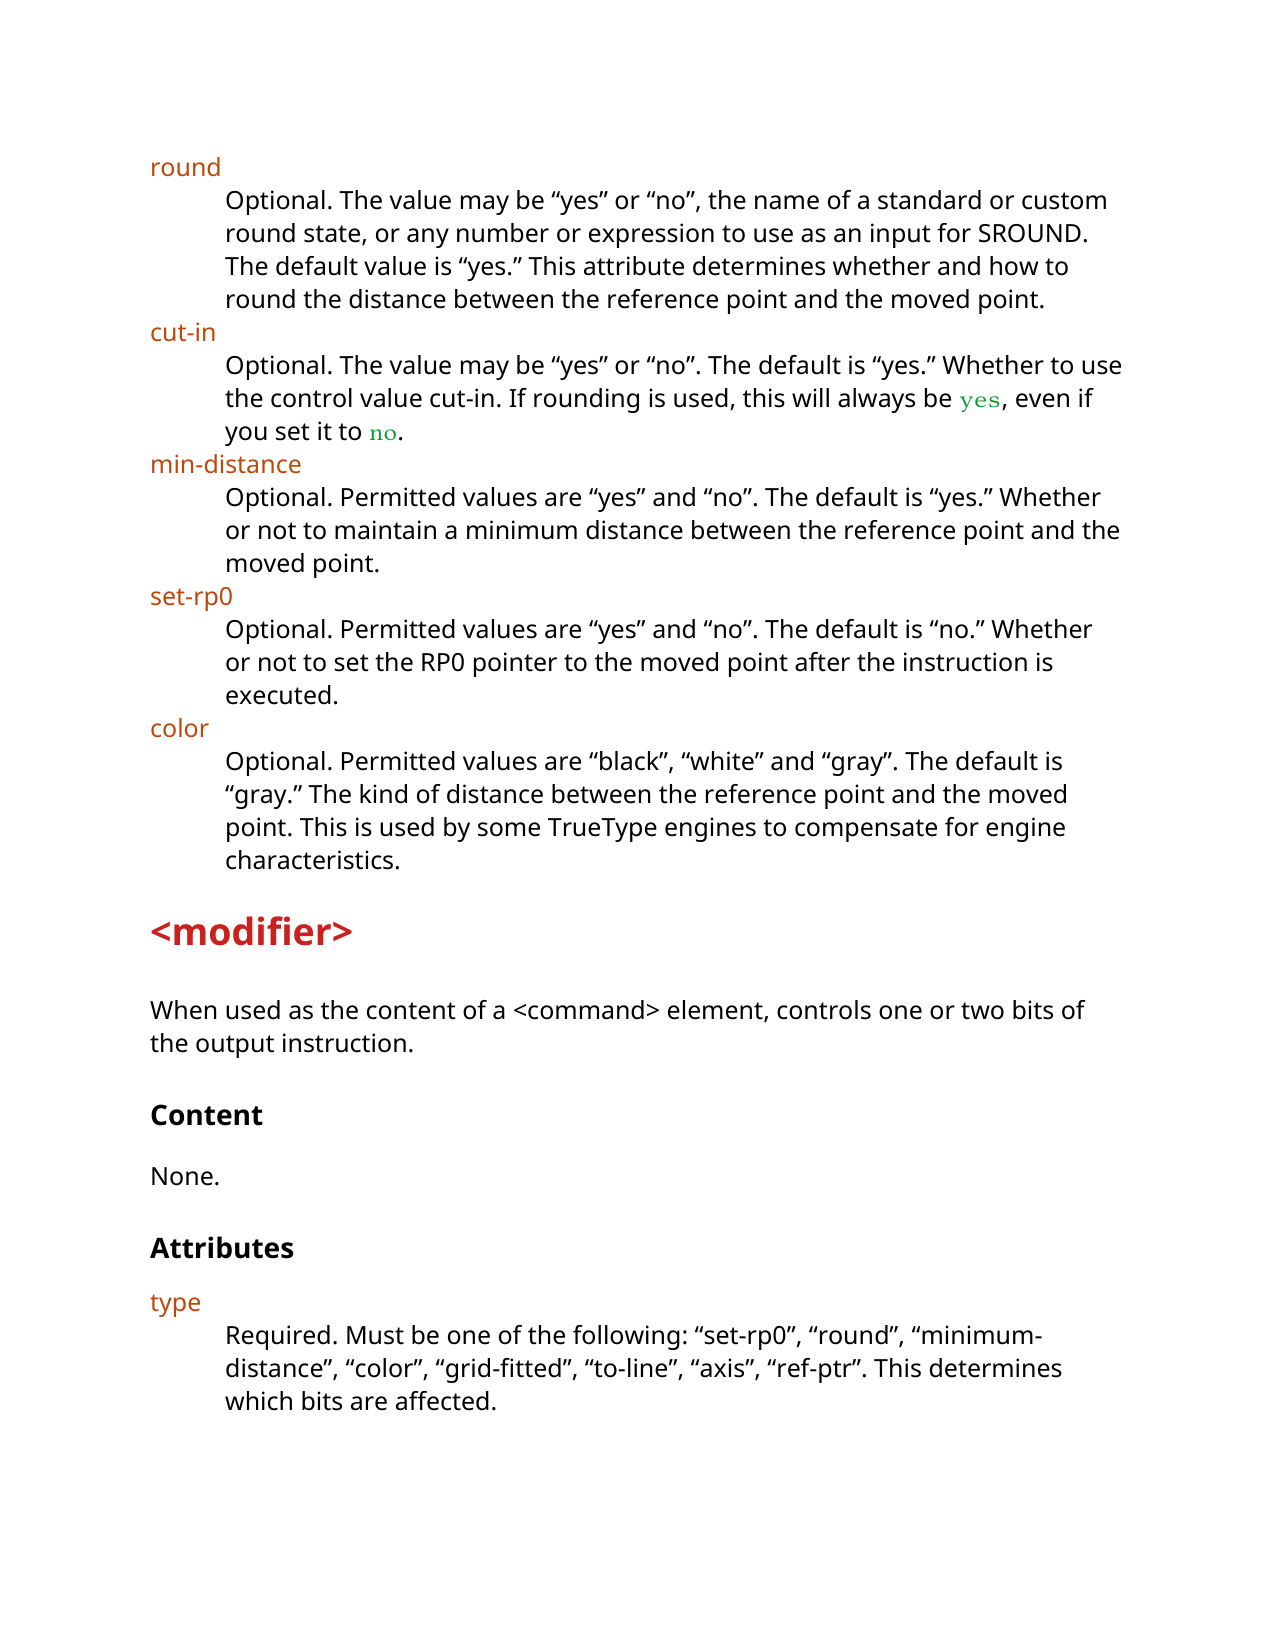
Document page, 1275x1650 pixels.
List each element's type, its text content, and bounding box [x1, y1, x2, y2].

text color [150, 711, 1125, 744]
text Optional. Permitted values are “black”, “white” and “gray”. The default is “gray.” The kind of distance between the reference point and the moved point. This is used by some TrueType engines to compensate for engine characteristics. [225, 744, 1125, 876]
text When used as the content of a <command> element, controls one or two bits of the output instruction. [150, 993, 1125, 1059]
text Required. Must be one of the following: “set-rp0”, “round”, “minimum-distance”, “color”, “grid-fitted”, “to-line”, “axis”, “ref-ptr”. This determines which bits are affected. [225, 1318, 1125, 1417]
text None. [150, 1159, 1125, 1192]
text Optional. Permitted values are “yes” and “no”. The default is “no.” Whether or not to set the RP0 pointer to the moved point after the instruction is executed. [225, 612, 1125, 711]
subtitle <modifier> [150, 906, 1125, 957]
text set-rp0 [150, 579, 1125, 612]
text min-distance [150, 447, 1125, 480]
subtitle Content [150, 1095, 1125, 1134]
text cut-in [150, 315, 1125, 348]
subtitle Attributes [150, 1228, 1125, 1267]
text Optional. The value may be “yes” or “no”, the name of a standard or custom round state, or any number or expression to use as an input for SROUND. The default value is “yes.” This attribute determines whether and how to round the distance between the reference point and the moved point. [225, 183, 1125, 315]
text round [150, 150, 1125, 183]
text Optional. Permitted values are “yes” and “no”. The default is “yes.” Whether or not to maintain a minimum distance between the reference point and the moved point. [225, 480, 1125, 579]
text type [150, 1285, 1125, 1318]
text Optional. The value may be “yes” or “no”. The default is “yes.” Whether to use the control value cut-in. If rounding is used, this will always be yes, even if you set it to no. [225, 348, 1125, 447]
